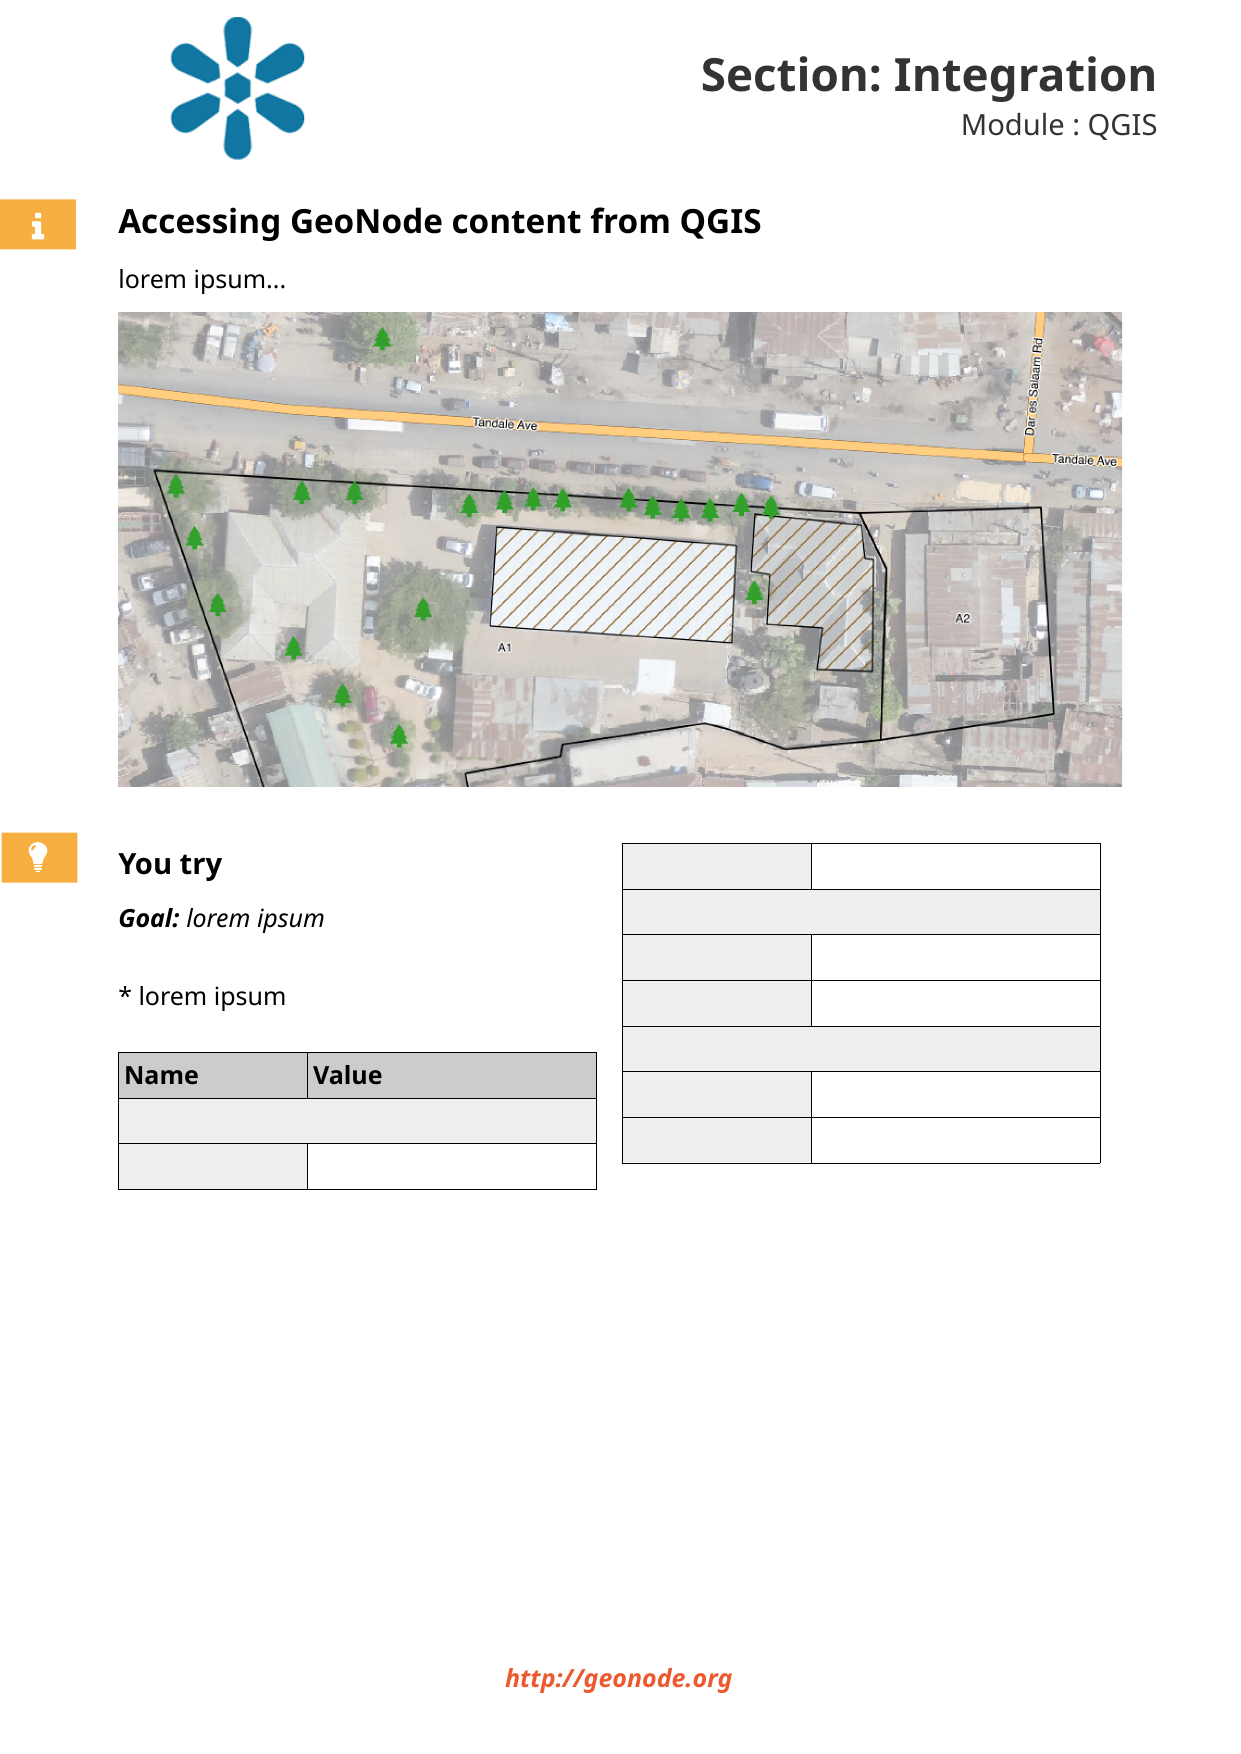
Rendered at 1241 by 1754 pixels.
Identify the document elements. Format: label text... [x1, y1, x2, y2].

text You try [118, 843, 619, 883]
table_cell [812, 935, 1100, 980]
table_cell [623, 981, 811, 1026]
table_cell [812, 1072, 1100, 1117]
table_cell [623, 935, 811, 980]
picture [118, 312, 1123, 787]
table_cell [119, 1144, 307, 1189]
table_cell [623, 844, 811, 889]
text * lorem ipsum [118, 979, 619, 1013]
table_cell [119, 1099, 596, 1143]
subtitle Accessing GeoNode content from QGIS [118, 198, 1122, 243]
table_cell [623, 1027, 1100, 1071]
text lorem ipsum... [118, 262, 1122, 296]
table_cell [623, 890, 1100, 934]
table_cell [812, 981, 1100, 1026]
table_header Name [119, 1053, 307, 1098]
table_cell [812, 844, 1100, 889]
table_cell [623, 1118, 811, 1162]
text Goal: lorem ipsum [118, 901, 619, 934]
picture [166, 17, 309, 160]
table_cell [812, 1118, 1100, 1162]
table_header Value [308, 1053, 596, 1098]
table_cell [308, 1144, 596, 1189]
table_cell [623, 1072, 811, 1117]
